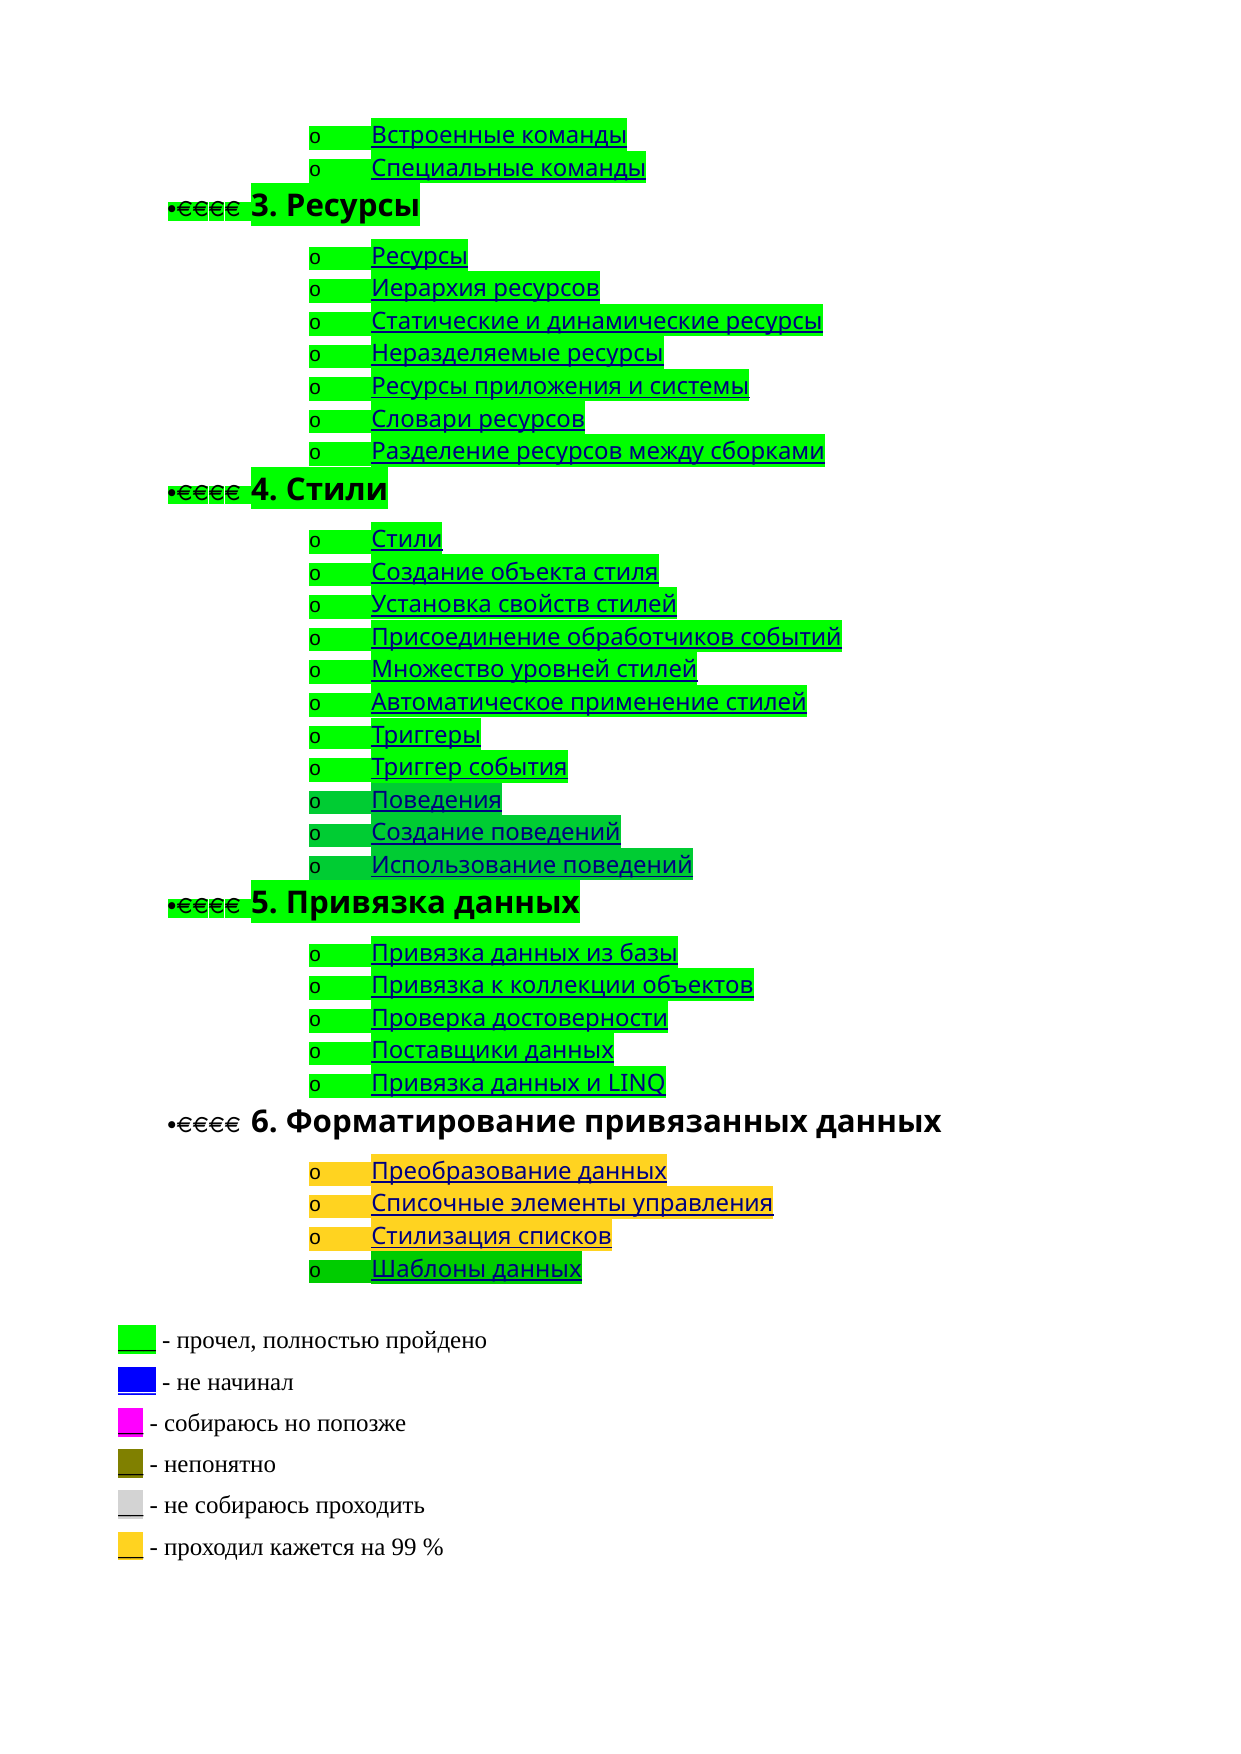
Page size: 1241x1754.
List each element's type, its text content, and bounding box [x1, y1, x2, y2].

text __ - непонятно [118, 1449, 1122, 1478]
text o Списочные элементы управления [309, 1186, 1122, 1219]
text o Создание объекта стиля [309, 554, 1122, 587]
text o Триггеры [309, 717, 1122, 750]
text o Словари ресурсов [309, 401, 1122, 434]
text · 6. Форматирование привязанных данных [168, 1098, 1122, 1141]
text o Специальные команды [309, 151, 1122, 183]
text ___ - прочел, полностью пройдено [118, 1325, 1122, 1354]
text o Ресурсы [309, 238, 1122, 271]
text o Привязка к коллекции объектов [309, 968, 1122, 1001]
text ___ - не начинал [118, 1367, 1122, 1395]
text o Множество уровней стилей [309, 652, 1122, 685]
text · 4. Стили [168, 467, 1122, 509]
text o Встроенные команды [309, 118, 1122, 151]
text __ - проходил кажется на 99 % [118, 1532, 1122, 1560]
text o Стилизация списков [309, 1219, 1122, 1251]
text o Стили [309, 522, 1122, 554]
text o Преобразование данных [309, 1154, 1122, 1186]
text · 3. Ресурсы [168, 183, 1122, 226]
text o Автоматическое применение стилей [309, 685, 1122, 717]
text __ - не собираюсь проходить [118, 1490, 1122, 1519]
text o Поведения [309, 783, 1122, 815]
text __ - собираюсь но попозже [118, 1408, 1122, 1437]
text o Разделение ресурсов между сборками [309, 434, 1122, 467]
text o Ресурсы приложения и системы [309, 369, 1122, 401]
text o Шаблоны данных [309, 1251, 1122, 1284]
text o Привязка данных из базы [309, 936, 1122, 968]
text o Неразделяемые ресурсы [309, 336, 1122, 369]
text o Использование поведений [309, 848, 1122, 880]
text o Привязка данных и LINQ [309, 1066, 1122, 1098]
text o Присоединение обработчиков событий [309, 619, 1122, 652]
text o Установка свойств стилей [309, 587, 1122, 619]
text o Иерархия ресурсов [309, 271, 1122, 304]
text · 5. Привязка данных [168, 880, 1122, 923]
text o Создание поведений [309, 815, 1122, 848]
text o Статические и динамические ресурсы [309, 304, 1122, 336]
text o Поставщики данных [309, 1033, 1122, 1066]
text o Проверка достоверности [309, 1001, 1122, 1033]
text o Триггер события [309, 750, 1122, 783]
